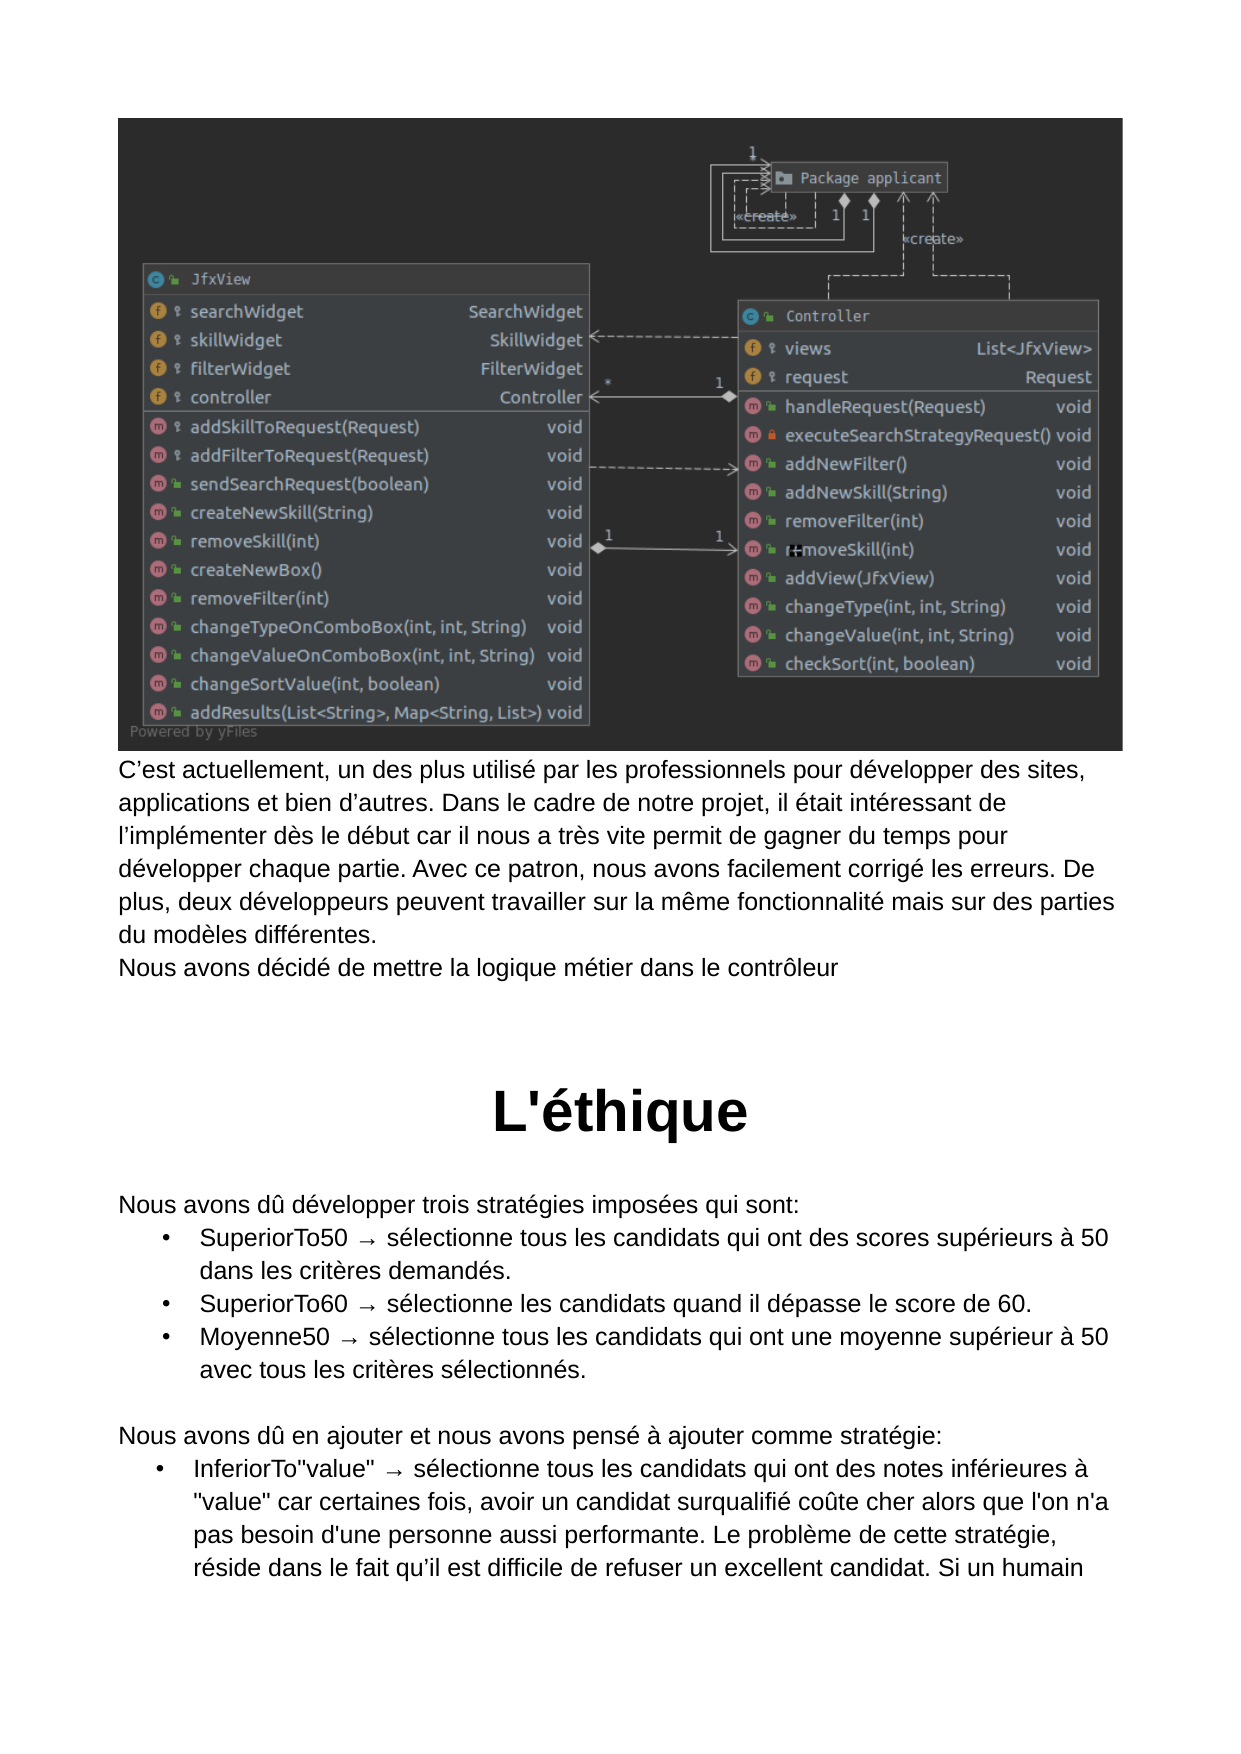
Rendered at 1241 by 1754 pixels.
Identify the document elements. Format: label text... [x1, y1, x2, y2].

text Nous avons dû développer trois stratégies imposées qui sont: [118, 1190, 1123, 1218]
list SuperiorTo60 → sélectionne les candidats quand il dépasse le score de 60. [162, 1289, 1123, 1318]
list Moyenne50 → sélectionne tous les candidats qui ont une moyenne supérieur à 50 avec tous les critères sélectionnés. [162, 1322, 1123, 1384]
text Nous avons dû en ajouter et nous avons pensé à ajouter comme stratégie: [118, 1421, 1123, 1450]
title L'éthique [118, 1077, 1123, 1144]
text C’est actuellement, un des plus utilisé par les professionnels pour développer des sites, applications et bien d’autres. Dans le cadre de notre projet, il était intéressant de l’implémenter dès le début car il nous a très vite permit de gagner du temps pour développer chaque partie. Avec ce patron, nous avons facilement corrigé les erreurs. De plus, deux développeurs peuvent travailler sur la même fonctionnalité mais sur des parties du modèles différentes. [118, 751, 1123, 949]
list InferiorTo"value" → sélectionne tous les candidats qui ont des notes inférieures à "value" car certaines fois, avoir un candidat surqualifié coûte cher alors que l'on n'a pas besoin d'une personne aussi performante. Le problème de cette stratégie, réside dans le fait qu’il est difficile de refuser un excellent candidat. Si un humain [156, 1454, 1123, 1582]
picture [118, 118, 1123, 751]
list SuperiorTo50 → sélectionne tous les candidats qui ont des scores supérieurs à 50 dans les critères demandés. [162, 1223, 1123, 1284]
text Nous avons décidé de mettre la logique métier dans le contrôleur [118, 953, 1123, 982]
